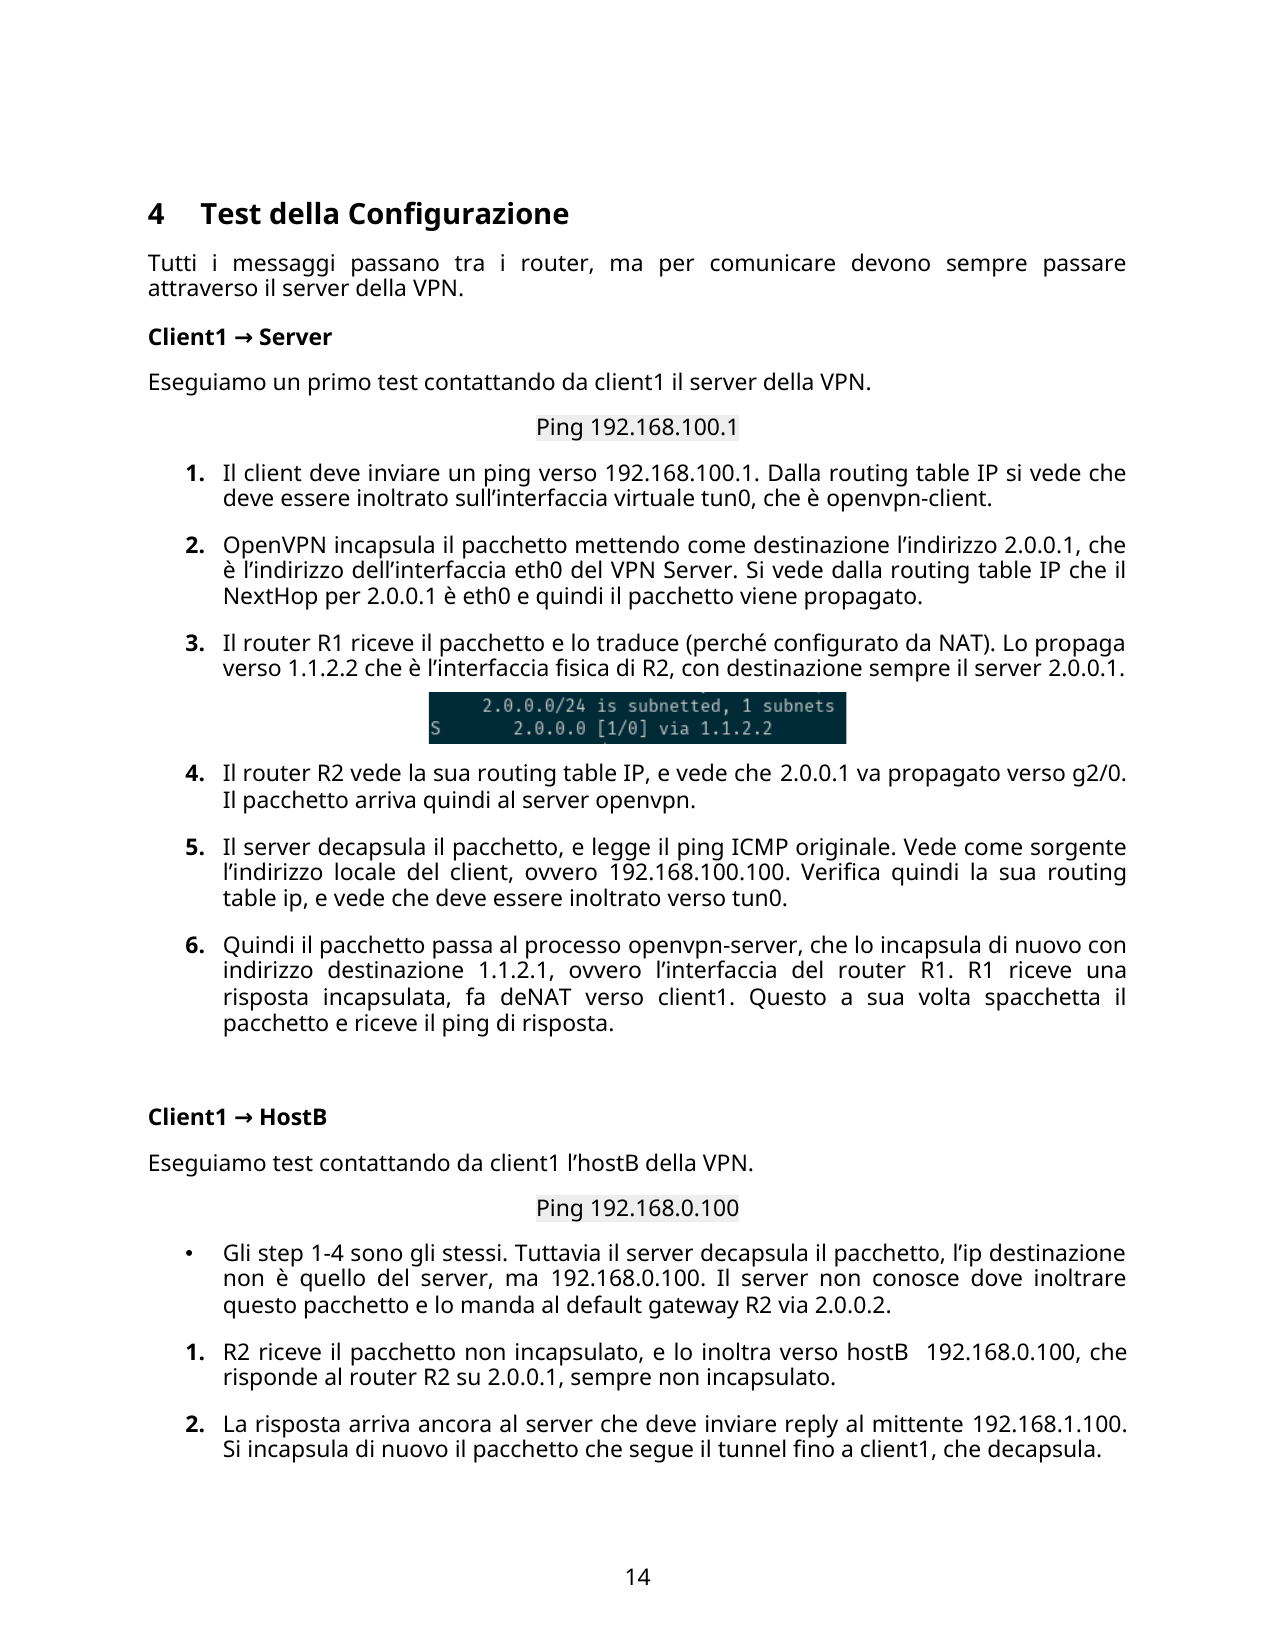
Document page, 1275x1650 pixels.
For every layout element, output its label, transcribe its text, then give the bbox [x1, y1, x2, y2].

picture [557, 722, 564, 734]
picture [505, 699, 512, 711]
list OpenVPN incapsula il pacchetto mettendo come destinazione l’indirizzo 2.0.0.1, che è l’indirizzo dell’interfaccia eth0 del VPN Server. Si vede dalla routing table IP che il NextHop per 2.0.0.1 è eth0 e quindi il pacchetto viene propagato. [185, 532, 1127, 611]
picture [712, 699, 719, 711]
picture [599, 720, 604, 737]
list Il router R1 riceve il pacchetto e lo traduce (perché configurato da NAT). Lo propaga verso 1.1.2.2 che è l’interfaccia fisica di R2, con destinazione sempre il server 2.0.0.1. [185, 630, 1127, 683]
picture [629, 703, 636, 711]
list Gli step 1-4 sono gli stessi. Tuttavia il server decapsula il pacchetto, l’ip destinazione non è quello del server, ma 192.168.0.100. Il server non conosce dove inoltrare questo pacchetto e lo manda al default gateway R2 via 2.0.0.2. [185, 1241, 1127, 1320]
picture [683, 700, 688, 711]
picture [432, 722, 439, 734]
picture [681, 726, 688, 734]
list Quindi il pacchetto passa al processo openvpn-server, che lo incapsula di nuovo con indirizzo destinazione 1.1.2.1, ovvero l’interfaccia del router R1. R1 riceve una risposta incapsulata, fa deNAT verso client1. Questo a sua volta spacchetta il pacchetto e riceve il ping di risposta. [185, 932, 1127, 1038]
picture [515, 722, 522, 730]
picture [723, 722, 727, 734]
picture [609, 722, 613, 734]
subtitle Client1 → HostB [148, 1104, 1127, 1131]
picture [817, 700, 823, 711]
text Eseguiamo test contattando da client1 l’hostB della VPN. [148, 1150, 1127, 1176]
picture [744, 699, 748, 711]
list La risposta arriva ancora al server che deve inviare reply al mittente 192.168.1.100. Si incapsula di nuovo il pacchetto che segue il tunnel fino a client1, che decapsula. [185, 1411, 1127, 1464]
subtitle Client1 → Server [148, 324, 1127, 351]
picture [785, 699, 792, 711]
picture [764, 703, 771, 711]
picture [650, 699, 657, 711]
list Il router R2 vede la sua routing table IP, e vede che 2.0.0.1 va propagato verso g2/0. Il pacchetto arriva quindi al server openvpn. [185, 702, 1127, 815]
text Eseguiamo un primo test contattando da client1 il server della VPN. [148, 369, 1127, 396]
text Ping 192.168.0.100 [148, 1195, 536, 1222]
text Tutti i messaggi passano tra i router, ma per comunicare devono sempre passare attraverso il server della VPN. [148, 250, 1127, 303]
picture [702, 703, 709, 711]
picture [702, 722, 706, 734]
text Ping 192.168.100.1 [148, 414, 1127, 441]
picture [577, 722, 584, 734]
picture [641, 720, 645, 737]
picture [671, 703, 678, 711]
picture [609, 703, 615, 711]
picture [640, 703, 647, 711]
picture [806, 703, 813, 711]
picture [546, 699, 553, 711]
text Ping 192.168.0.100 [739, 1195, 1127, 1222]
picture [629, 722, 636, 734]
subtitle Test della Configurazione [148, 198, 1127, 231]
picture [827, 703, 833, 711]
list Il client deve inviare un ping verso 192.168.100.1. Dalla routing table IP si vede che deve essere inoltrato sull’interfaccia virtuale tun0, che è openvpn-client. [185, 460, 1127, 513]
picture [743, 727, 749, 734]
picture [567, 699, 574, 706]
list Il server decapsula il pacchetto, e legge il ping ICMP originale. Vede come sorgente l’indirizzo locale del client, ovvero 192.168.100.100. Verifica quindi la sua routing table ip, e vede che deve essere inoltrato verso tun0. [185, 834, 1127, 913]
picture [536, 722, 543, 734]
picture [764, 722, 771, 730]
picture [693, 700, 698, 711]
list R2 riceve il pacchetto non incapsulato, e lo inoltra verso hostB 192.168.0.100, che risponde al router R2 su 2.0.0.1, sempre non incapsulato. [185, 1339, 1127, 1392]
picture [526, 699, 533, 711]
picture [577, 699, 584, 711]
picture [484, 699, 491, 707]
